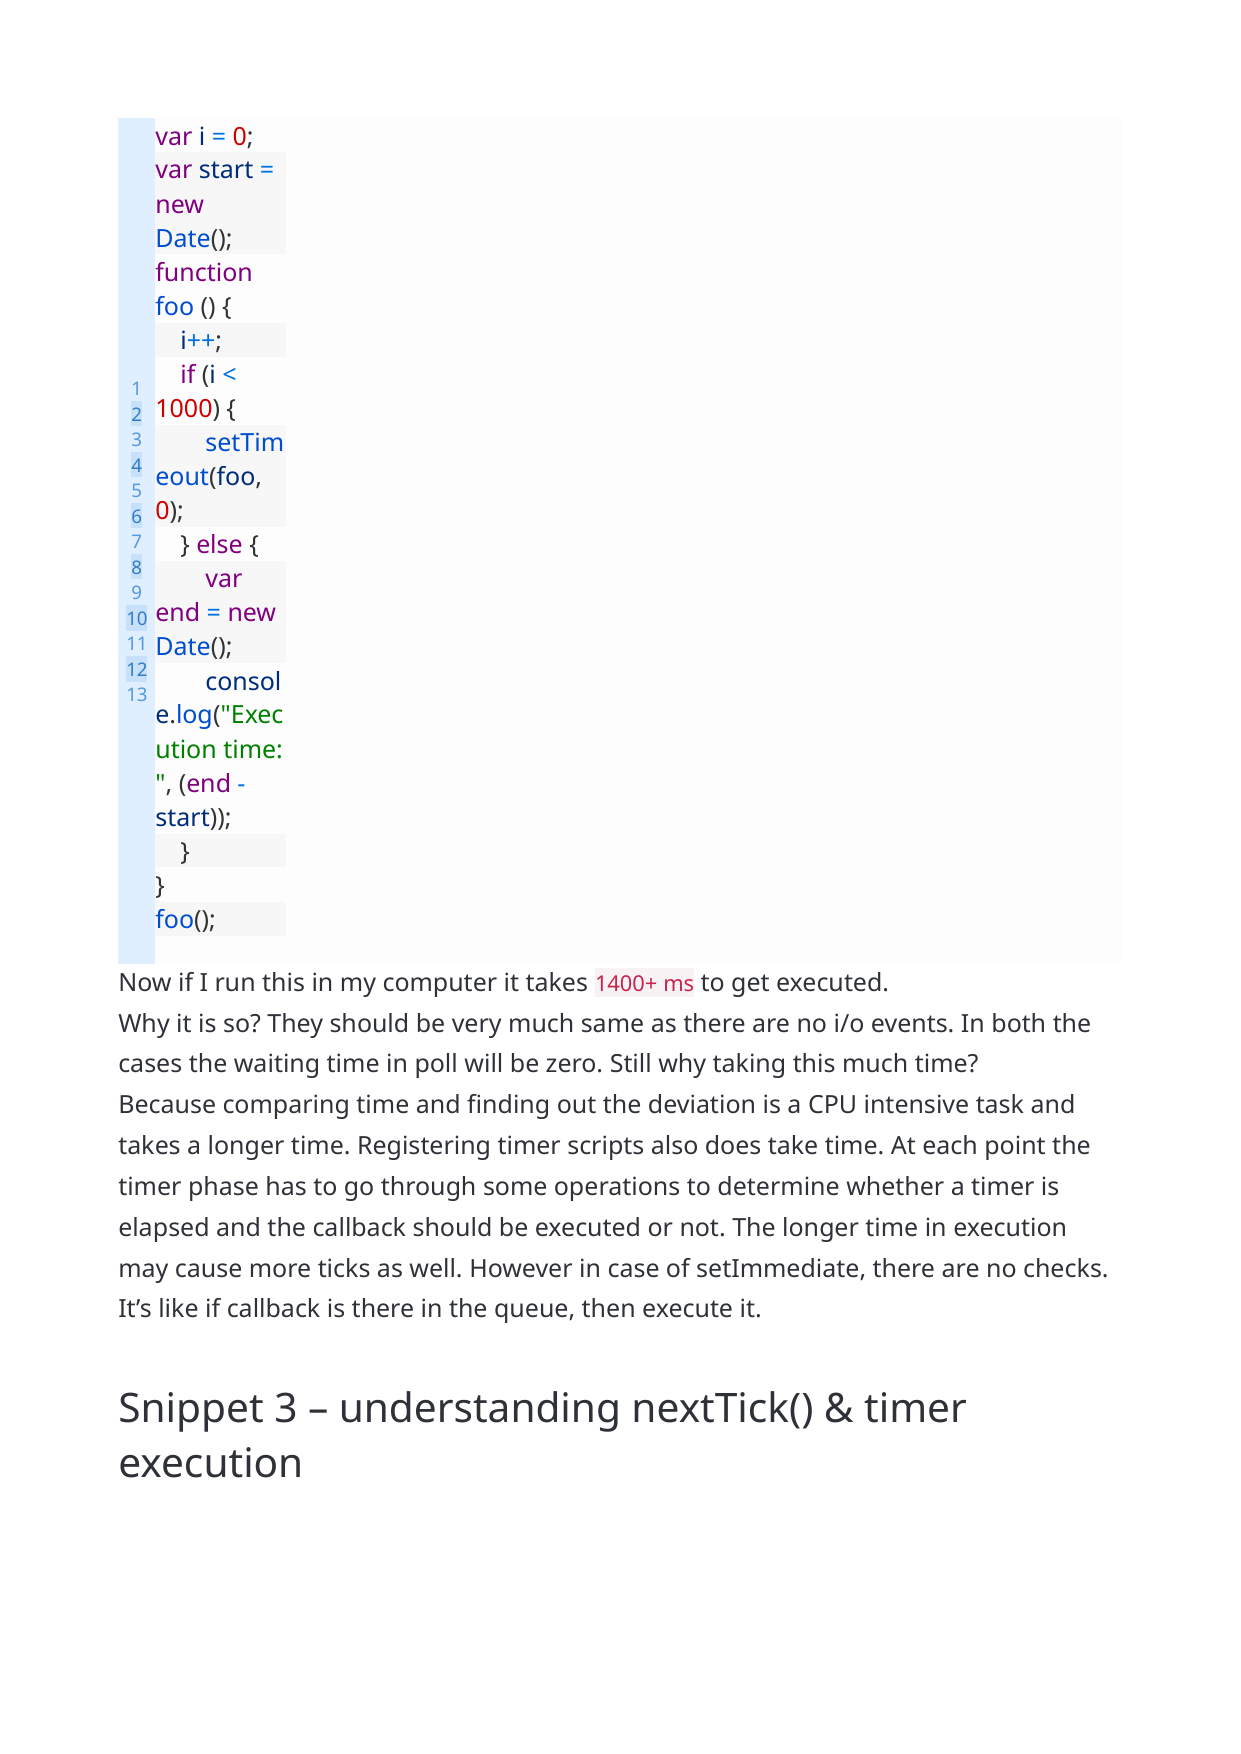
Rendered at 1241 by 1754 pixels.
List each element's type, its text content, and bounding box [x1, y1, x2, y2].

subtitle Snippet 3 – understanding nextTick() & timer execution [118, 1379, 1122, 1489]
text Now if I run this in my computer it takes 1400+ ms to get executed. Why it is so? They should be very much same as there are no i/o events. In both the cases the waiting time in poll will be zero. Still why taking this much time? Because comparing time and finding out the deviation is a CPU intensive task and takes a longer time. Registering timer scripts also does take time. At each point the timer phase has to go through some operations to determine whether a timer is elapsed and the callback should be executed or not. The longer time in execution may cause more ticks as well. However in case of setImmediate, there are no checks. It’s like if callback is there in the queue, then execute it. [118, 964, 1122, 1325]
table_header 1 2 3 4 5 6 7 8 9 10 11 12 13 [118, 118, 155, 964]
